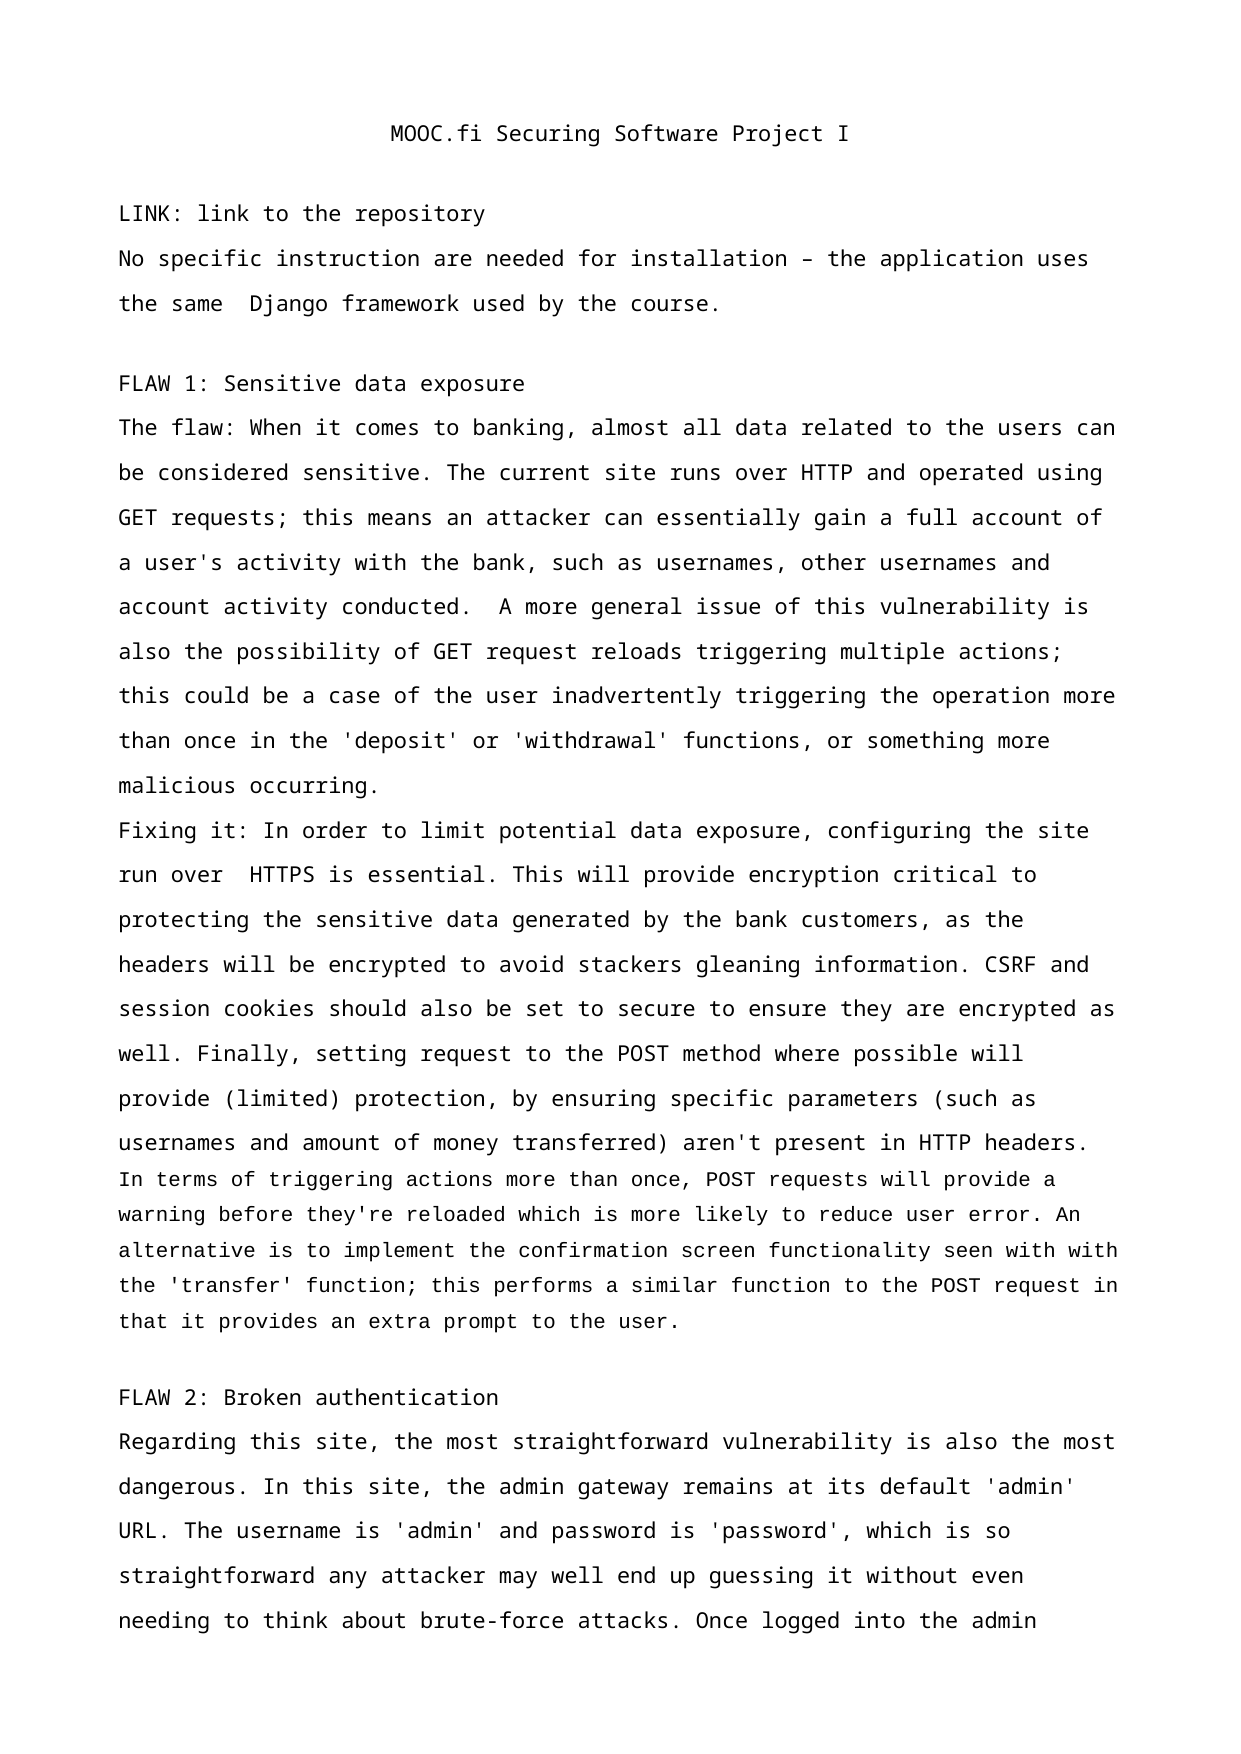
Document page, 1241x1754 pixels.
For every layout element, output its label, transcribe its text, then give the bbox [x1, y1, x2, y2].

text LINK: link to the repository [118, 198, 1122, 228]
text Regarding this site, the most straightforward vulnerability is also the most dangerous. In this site, the admin gateway remains at its default 'admin' URL. The username is 'admin' and password is 'password', which is so straightforward any attacker may well end up guessing it without even needing to think about brute-force attacks. Once logged into the admin [118, 1426, 1122, 1635]
text FLAW 1: Sensitive data exposure [118, 368, 1122, 397]
text The flaw: When it comes to banking, almost all data related to the users can be considered sensitive. The current site runs over HTTP and operated using GET requests; this means an attacker can essentially gain a full account of a user's activity with the bank, such as usernames, other usernames and account activity conducted. A more general issue of this vulnerability is also the possibility of GET request reloads triggering multiple actions; this could be a case of the user inadvertently triggering the operation more than once in the 'deposit' or 'withdrawal' functions, or something more malicious occurring. [118, 412, 1122, 800]
text FLAW 2: Broken authentication [118, 1381, 1122, 1411]
text Fixing it: In order to limit potential data exposure, configuring the site run over HTTPS is essential. This will provide encryption critical to protecting the sensitive data generated by the bank customers, as the headers will be encrypted to avoid stackers gleaning information. CSRF and session cookies should also be set to secure to ensure they are encrypted as well. Finally, setting request to the POST method where possible will provide (limited) protection, by ensuring specific parameters (such as usernames and amount of money transferred) aren't present in HTTP headers. In terms of triggering actions more than once, POST requests will provide a warning before they're reloaded which is more likely to reduce user error. An alternative is to implement the confirmation screen functionality seen with with the 'transfer' function; this performs a similar function to the POST request in that it provides an extra prompt to the user. [118, 814, 1122, 1334]
text No specific instruction are needed for installation – the application uses the same Django framework used by the course. [118, 243, 1122, 317]
text MOOC.fi Securing Software Project I [118, 118, 1122, 148]
